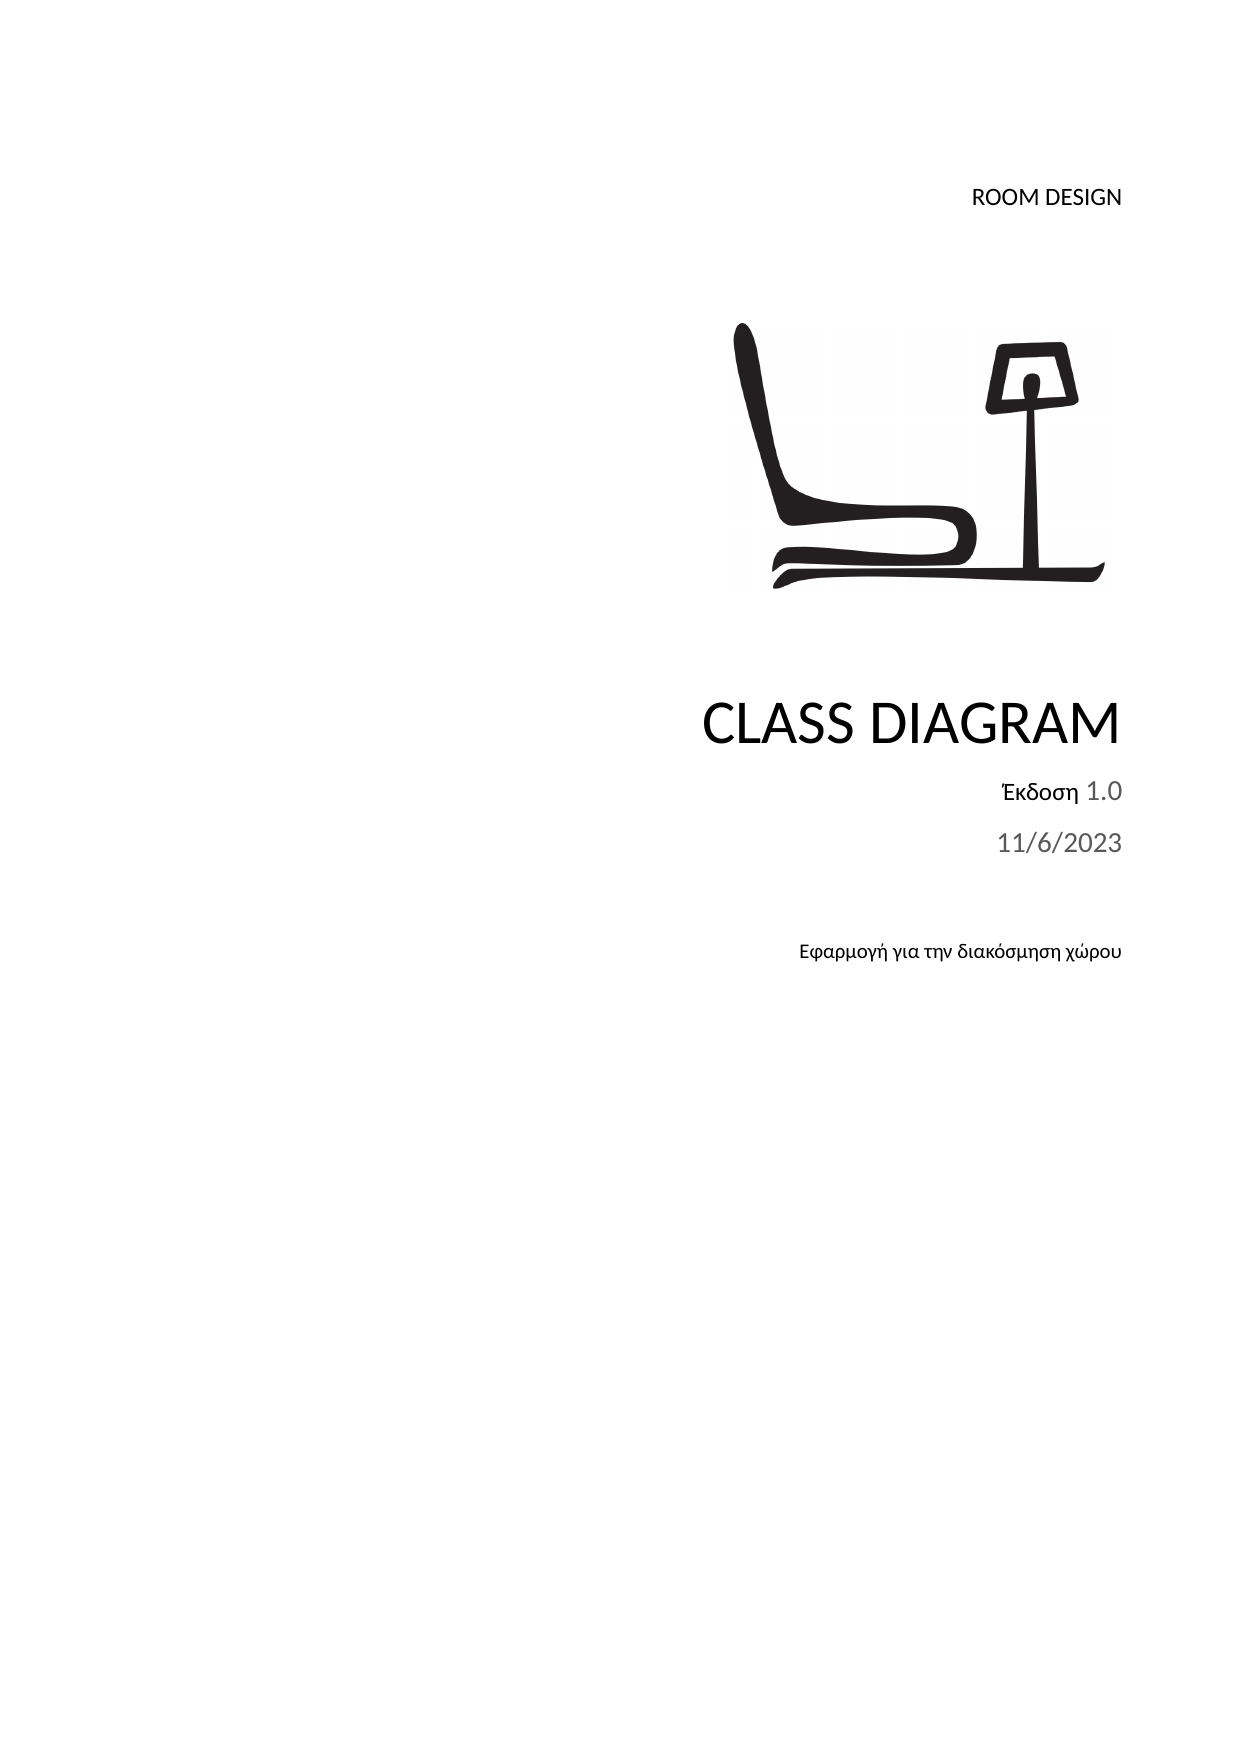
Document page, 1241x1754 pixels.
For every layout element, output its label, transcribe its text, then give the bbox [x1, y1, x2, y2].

text Έκδοση 1.0 [118, 772, 1122, 807]
picture [725, 323, 1123, 591]
subtitle CLASS DIAGRAM [118, 683, 1122, 759]
subtitle ROOM DESIGN [118, 181, 1122, 211]
subtitle Εφαρμογή για την διακόσμηση χώρου [118, 939, 1122, 964]
text 11/6/2023 [118, 824, 1122, 859]
